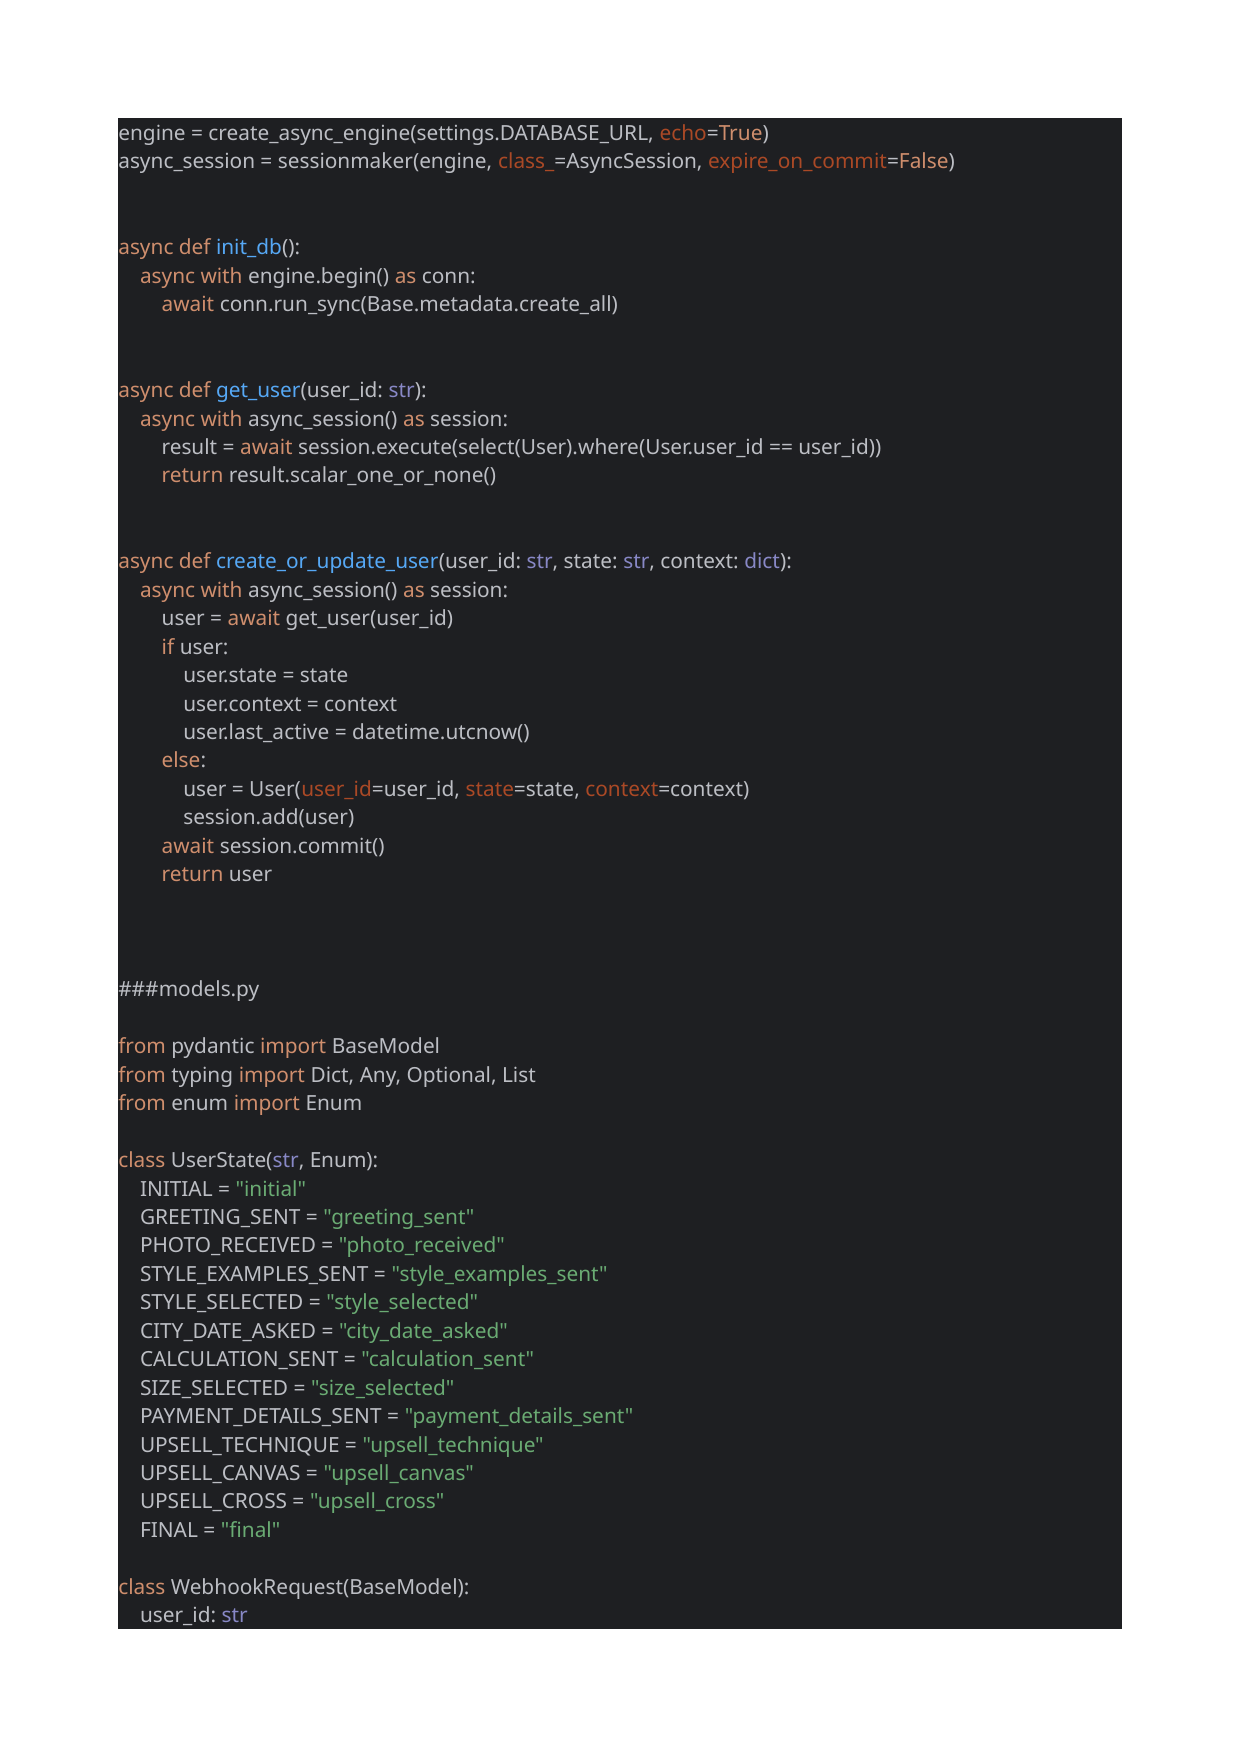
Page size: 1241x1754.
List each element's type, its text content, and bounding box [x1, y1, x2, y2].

text from pydantic import BaseModel from typing import Dict, Any, Optional, List from enum import Enum class UserState(str, Enum): INITIAL = "initial" GREETING_SENT = "greeting_sent" PHOTO_RECEIVED = "photo_received" STYLE_EXAMPLES_SENT = "style_examples_sent" STYLE_SELECTED = "style_selected" CITY_DATE_ASKED = "city_date_asked" CALCULATION_SENT = "calculation_sent" SIZE_SELECTED = "size_selected" PAYMENT_DETAILS_SENT = "payment_details_sent" UPSELL_TECHNIQUE = "upsell_technique" UPSELL_CANVAS = "upsell_canvas" UPSELL_CROSS = "upsell_cross" FINAL = "final" class WebhookRequest(BaseModel): user_id: str [118, 1031, 1122, 1629]
text ###models.py [118, 974, 1122, 1002]
text engine = create_async_engine(settings.DATABASE_URL, echo=True) async_session = sessionmaker(engine, class_=AsyncSession, expire_on_commit=False) async def init_db(): async with engine.begin() as conn: await conn.run_sync(Base.metadata.create_all) async def get_user(user_id: str): async with async_session() as session: result = await session.execute(select(User).where(User.user_id == user_id)) return result.scalar_one_or_none() async def create_or_update_user(user_id: str, state: str, context: dict): async with async_session() as session: user = await get_user(user_id) if user: user.state = state user.context = context user.last_active = datetime.utcnow() else: user = User(user_id=user_id, state=state, context=context) session.add(user) await session.commit() return user [118, 118, 1122, 888]
